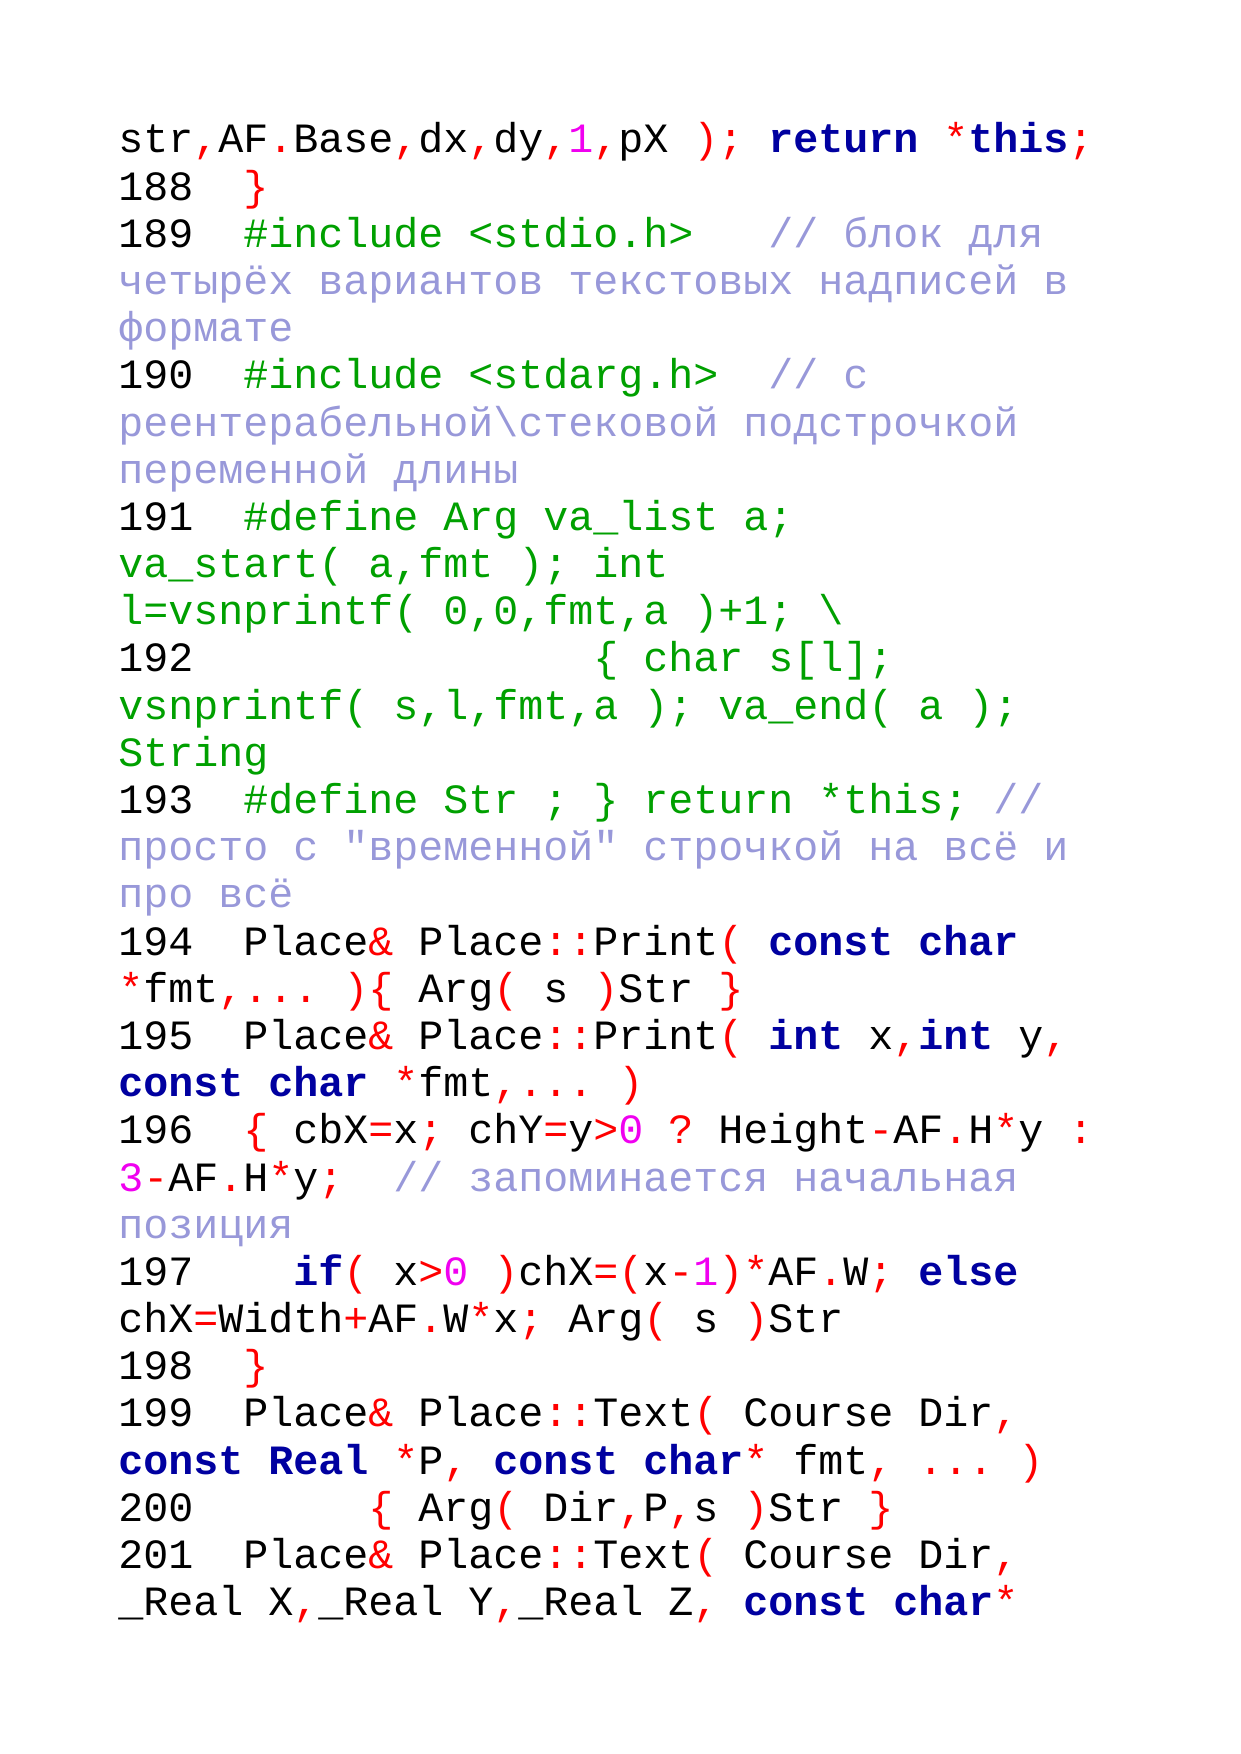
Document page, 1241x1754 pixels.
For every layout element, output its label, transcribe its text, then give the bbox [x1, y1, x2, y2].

subtitle 197 if( x>0 )chX=(x-1)*AF.W; else chX=Width+AF.W*x; Arg( s )Str [118, 1251, 393, 1345]
subtitle 193 #define Str ; } return *this; // просто с "временной" строчкой на всё и про всё [118, 779, 1122, 920]
subtitle 200 { Arg( Dir,P,s )Str } [868, 1487, 1122, 1534]
subtitle 187 else _OutText( str,AF.Base,dx,dy,1,pX ); return *this; [393, 118, 418, 165]
subtitle 197 if( x>0 )chX=(x-1)*AF.W; else chX=Width+AF.W*x; Arg( s )Str [418, 1251, 568, 1345]
subtitle 201 Place& Place::Text( Course Dir, _Real X,_Real Y,_Real Z, const char* fmt, ... ) [543, 1534, 593, 1581]
subtitle 195 Place& Place::Print( int x,int y, const char *fmt,... ) [493, 1015, 1122, 1109]
subtitle 188 } [118, 165, 1122, 212]
subtitle 192 { char s[l]; vsnprintf( s,l,fmt,a ); va_end( a ); String [118, 637, 1122, 779]
subtitle 199 Place& Place::Text( Course Dir, const Real *P, const char* fmt, ... ) [868, 1392, 1122, 1487]
subtitle 201 Place& Place::Text( Course Dir, _Real X,_Real Y,_Real Z, const char* fmt, ... ) [693, 1534, 1122, 1628]
subtitle 197 if( x>0 )chX=(x-1)*AF.W; else chX=Width+AF.W*x; Arg( s )Str [818, 1251, 1122, 1345]
subtitle 195 Place& Place::Print( int x,int y, const char *fmt,... ) [118, 1015, 418, 1109]
subtitle 199 Place& Place::Text( Course Dir, const Real *P, const char* fmt, ... ) [118, 1392, 418, 1487]
subtitle 199 Place& Place::Text( Course Dir, const Real *P, const char* fmt, ... ) [443, 1392, 793, 1487]
subtitle 187 else _OutText( str,AF.Base,dx,dy,1,pX ); return *this; [468, 118, 493, 165]
subtitle 191 #define Arg va_list a; va_start( a,fmt ); int l=vsnprintf( 0,0,fmt,a )+1; \ [118, 496, 1122, 637]
subtitle 200 { Arg( Dir,P,s )Str } [743, 1487, 768, 1534]
subtitle 189 #include <stdio.h> // блок для четырёх вариантов текстовых надписей в формате [118, 212, 1122, 354]
subtitle 201 Place& Place::Text( Course Dir, _Real X,_Real Y,_Real Z, const char* fmt, ... ) [118, 1534, 243, 1581]
subtitle 196 { cbX=x; chY=y>0 ? Height-AF.H*y : 3-AF.H*y; // запоминается начальная позиция [118, 1109, 1122, 1251]
subtitle 187 else _OutText( str,AF.Base,dx,dy,1,pX ); return *this; [693, 118, 1122, 165]
subtitle 194 Place& Place::Print( const char *fmt,... ){ Arg( s )Str } [118, 920, 1122, 1015]
subtitle 201 Place& Place::Text( Course Dir, _Real X,_Real Y,_Real Z, const char* fmt, ... ) [368, 1534, 418, 1581]
subtitle 200 { Arg( Dir,P,s )Str } [618, 1487, 643, 1534]
subtitle 187 else _OutText( str,AF.Base,dx,dy,1,pX ); return *this; [268, 118, 293, 165]
subtitle 187 else _OutText( str,AF.Base,dx,dy,1,pX ); return *this; [543, 118, 618, 165]
subtitle 190 #include <stdarg.h> // с реентерабельной\стековой подстрочкой переменной длины [118, 354, 1122, 496]
subtitle 197 if( x>0 )chX=(x-1)*AF.W; else chX=Width+AF.W*x; Arg( s )Str [593, 1251, 768, 1345]
subtitle 200 { Arg( Dir,P,s )Str } [493, 1487, 543, 1534]
subtitle 200 { Arg( Dir,P,s )Str } [118, 1487, 418, 1534]
subtitle 187 else _OutText( str,AF.Base,dx,dy,1,pX ); return *this; [193, 118, 218, 165]
subtitle 198 } [118, 1345, 1122, 1392]
subtitle 200 { Arg( Dir,P,s )Str } [668, 1487, 693, 1534]
